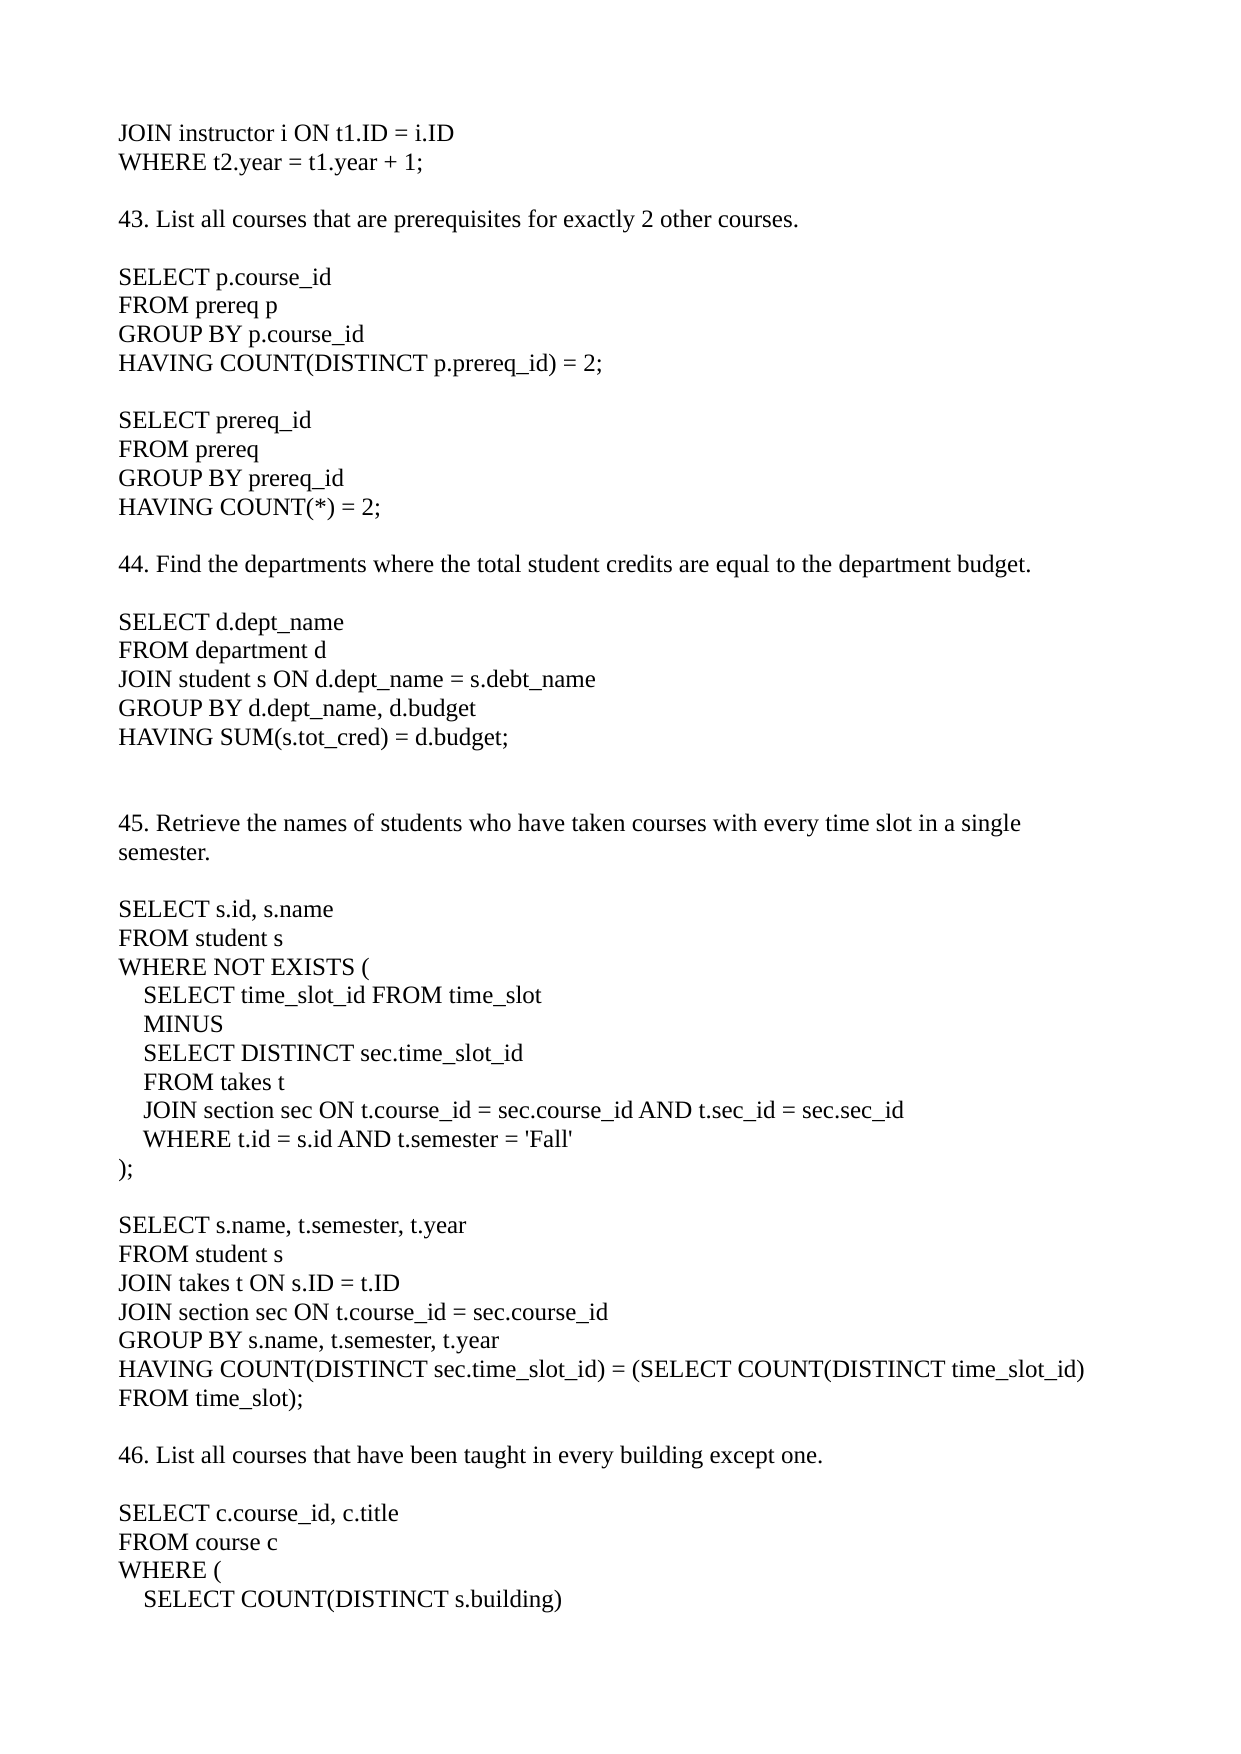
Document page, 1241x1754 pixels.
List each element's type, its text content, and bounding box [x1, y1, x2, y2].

text WHERE NOT EXISTS ( [118, 952, 1122, 981]
text 45. Retrieve the names of students who have taken courses with every time slot in a single [118, 808, 1122, 837]
text GROUP BY prereq_id [118, 463, 1122, 492]
text SELECT c.course_id, c.title [118, 1498, 1122, 1527]
text JOIN takes t ON s.ID = t.ID [118, 1268, 1122, 1297]
text HAVING SUM(s.tot_cred) = d.budget; [118, 722, 1122, 751]
text WHERE t.id = s.id AND t.semester = 'Fall' [118, 1124, 1122, 1153]
text HAVING COUNT(DISTINCT sec.time_slot_id) = (SELECT COUNT(DISTINCT time_slot_id) FROM time_slot); [118, 1354, 1122, 1412]
text FROM department d [118, 636, 1122, 664]
text FROM prereq [118, 434, 1122, 463]
text 43. List all courses that are prerequisites for exactly 2 other courses. [118, 204, 1122, 233]
text FROM takes t [118, 1067, 1122, 1096]
text SELECT d.dept_name [118, 607, 1122, 636]
text JOIN section sec ON t.course_id = sec.course_id AND t.sec_id = sec.sec_id [118, 1096, 1122, 1124]
text 46. List all courses that have been taught in every building except one. [118, 1441, 1122, 1469]
text FROM course c [118, 1527, 1122, 1556]
text WHERE t2.year = t1.year + 1; [118, 147, 1122, 176]
text SELECT COUNT(DISTINCT s.building) [118, 1584, 1122, 1613]
text GROUP BY p.course_id [118, 319, 1122, 348]
text JOIN instructor i ON t1.ID = i.ID [118, 118, 1122, 147]
text SELECT time_slot_id FROM time_slot [118, 981, 1122, 1009]
text SELECT s.name, t.semester, t.year [118, 1211, 1122, 1239]
text 44. Find the departments where the total student credits are equal to the department budget. [118, 549, 1122, 578]
text FROM prereq p [118, 291, 1122, 319]
text GROUP BY d.dept_name, d.budget [118, 693, 1122, 722]
text SELECT DISTINCT sec.time_slot_id [118, 1038, 1122, 1067]
text SELECT p.course_id [118, 262, 1122, 291]
text FROM student s [118, 1239, 1122, 1268]
text semester. [118, 837, 1122, 866]
text SELECT prereq_id [118, 406, 1122, 434]
text ); [118, 1153, 1122, 1182]
text JOIN student s ON d.dept_name = s.debt_name [118, 664, 1122, 693]
text GROUP BY s.name, t.semester, t.year [118, 1326, 1122, 1354]
text JOIN section sec ON t.course_id = sec.course_id [118, 1297, 1122, 1326]
text HAVING COUNT(*) = 2; [118, 492, 1122, 521]
text MINUS [118, 1009, 1122, 1038]
text SELECT s.id, s.name [118, 894, 1122, 923]
text WHERE ( [118, 1556, 1122, 1584]
text HAVING COUNT(DISTINCT p.prereq_id) = 2; [118, 348, 1122, 377]
text FROM student s [118, 923, 1122, 952]
